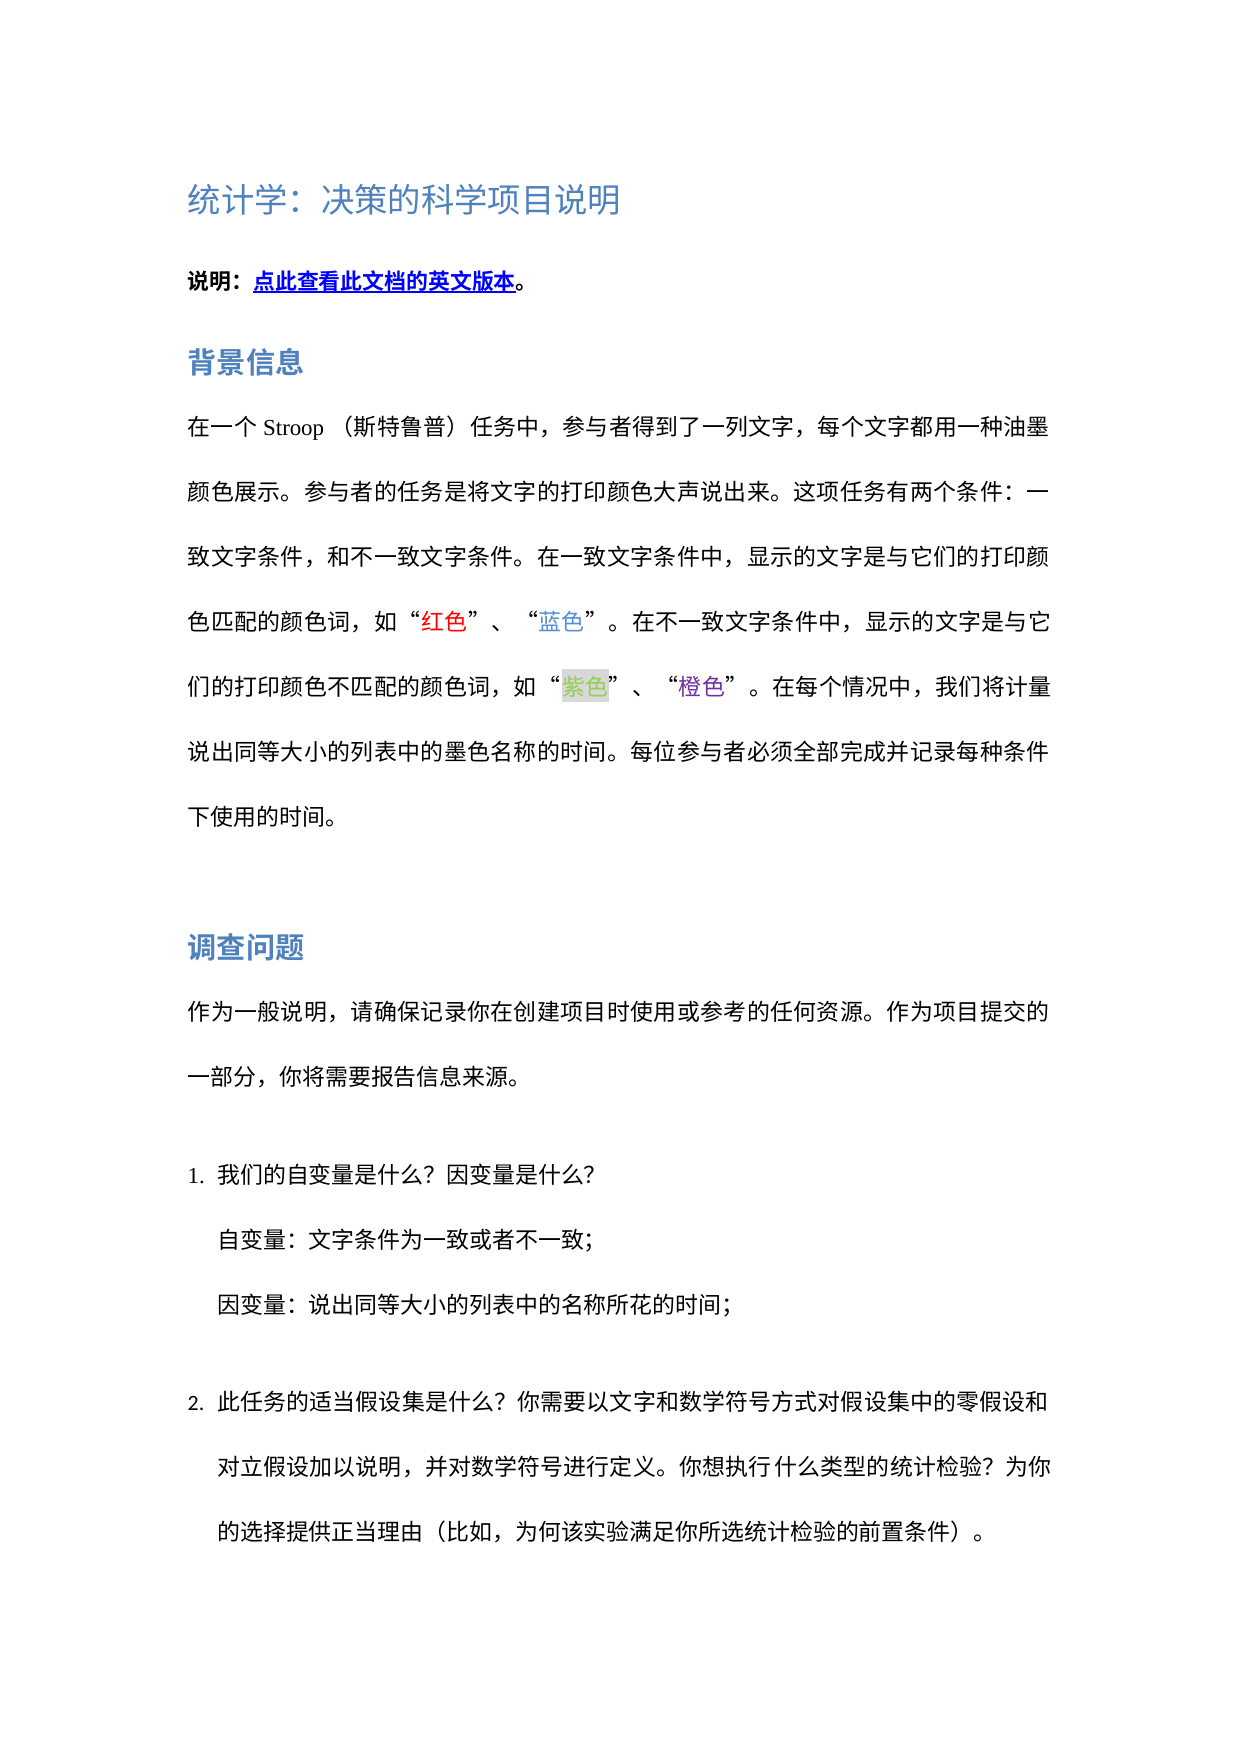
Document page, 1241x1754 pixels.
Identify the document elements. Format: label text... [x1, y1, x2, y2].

text 背景信息 [187, 324, 1053, 389]
list 自变量：文字条件为一致或者不一致； [187, 1202, 1053, 1267]
text 说明：点此查看此文档的英文版本。 [187, 259, 1053, 292]
text 作为一般说明，请确保记录你在创建项目时使用或参考的任何资源。作为项目提交的一部分，你将需要报告信息来源。 [187, 974, 1053, 1104]
list 此任务的适当假设集是什么？你需要以文字和数学符号方式对假设集中的零假设和对立假设加以说明，并对数学符号进行定义。你想执行什么类型的统计检验？为你的选择提供正当理由（比如，为何该实验满足你所选统计检验的前置条件）。 [187, 1364, 1053, 1559]
list 因变量：说出同等大小的列表中的名称所花的时间； [187, 1267, 1053, 1332]
text 调查问题 [187, 909, 1053, 974]
list 我们的自变量是什么？因变量是什么？ [187, 1137, 1053, 1202]
text 统计学：决策的科学项目说明 [187, 162, 1053, 227]
text 在一个 Stroop （斯特鲁普）任务中，参与者得到了一列文字，每个文字都用一种油墨颜色展示。参与者的任务是将文字的打印颜色大声说出来。这项任务有两个条件：一致文字条件，和不一致文字条件。在一致文字条件中，显示的文字是与它们的打印颜色匹配的颜色词，如“红色”、“蓝色”。在不一致文字条件中，显示的文字是与它们的打印颜色不匹配的颜色词，如“紫色”、“橙色”。在每个情况中，我们将计量说出同等大小的列表中的墨色名称的时间。每位参与者必须全部完成并记录每种条件下使用的时间。 [187, 389, 1053, 844]
